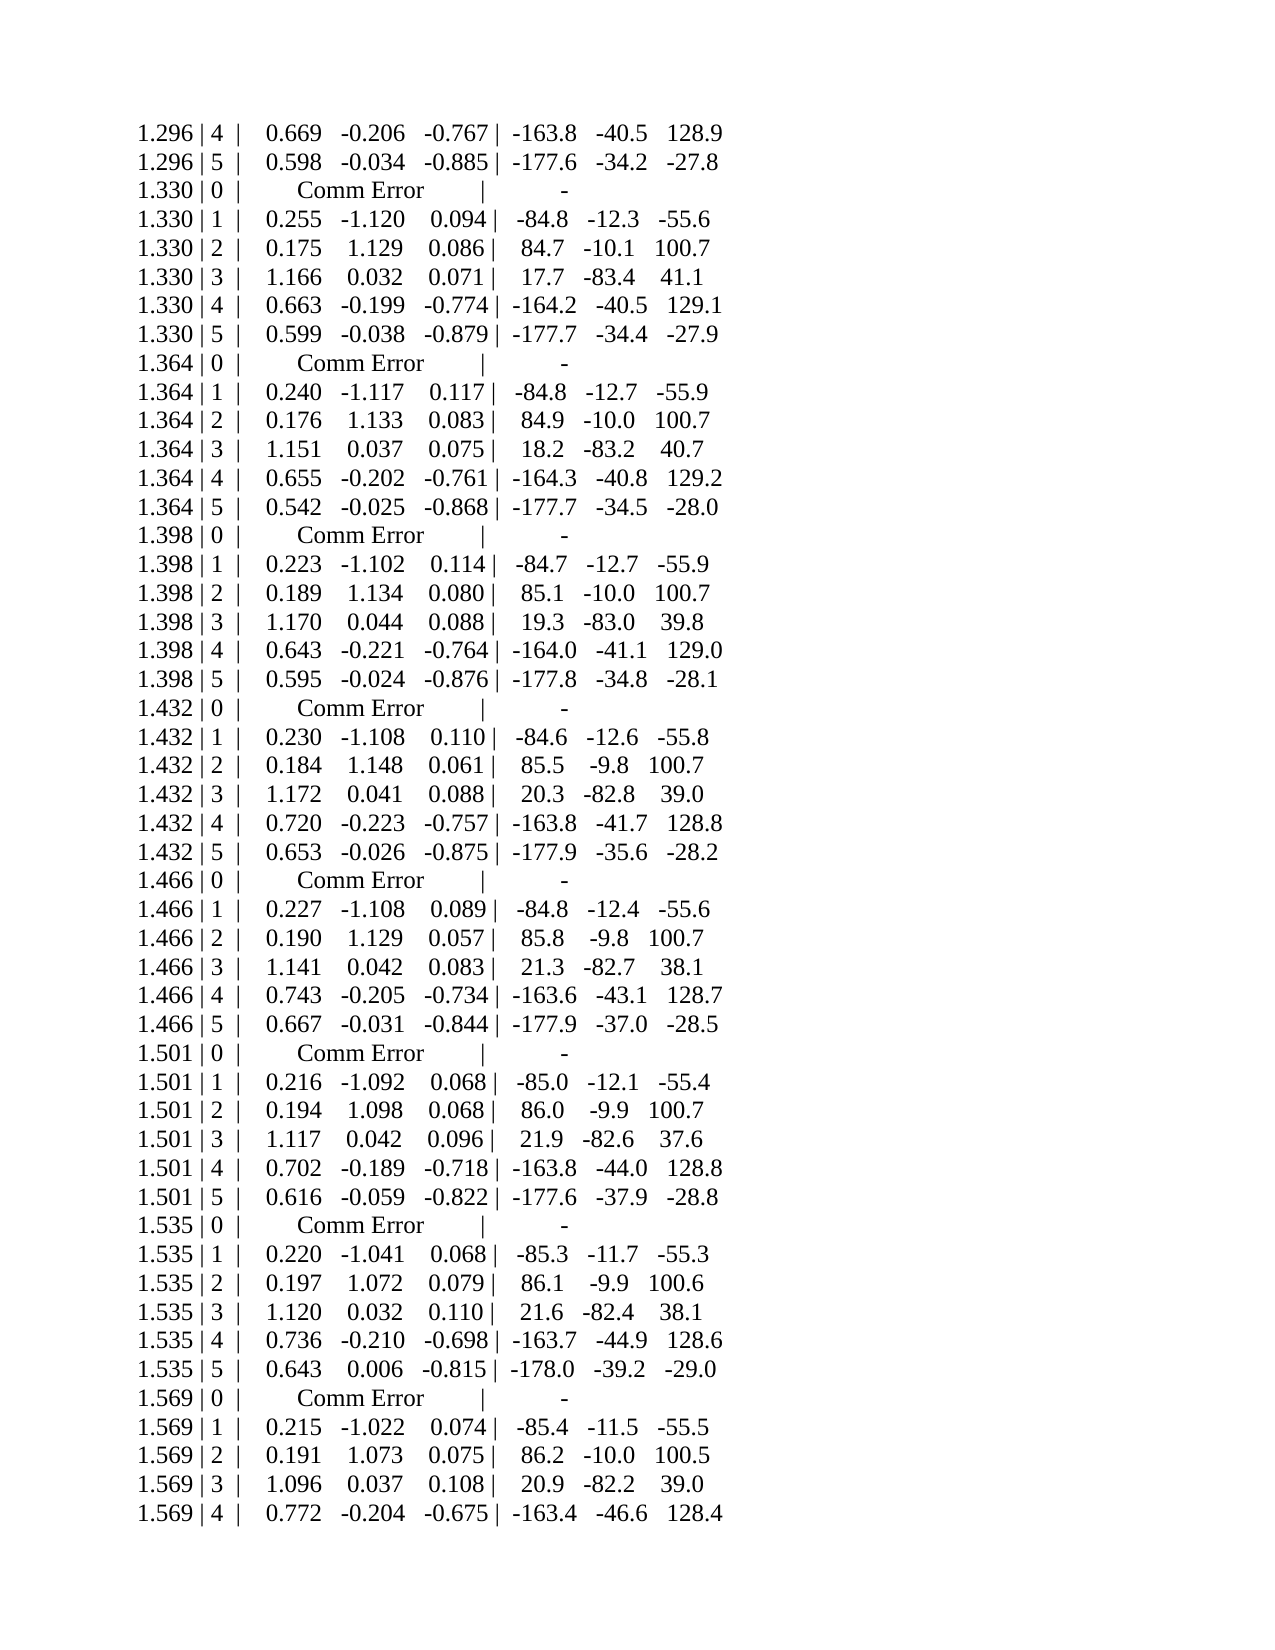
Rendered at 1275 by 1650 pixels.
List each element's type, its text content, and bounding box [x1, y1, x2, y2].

text 1.432 | 5 | 0.653 -0.026 -0.875 | -177.9 -35.6 -28.2 [118, 837, 1157, 866]
text 1.330 | 1 | 0.255 -1.120 0.094 | -84.8 -12.3 -55.6 [118, 204, 1157, 233]
text 1.398 | 2 | 0.189 1.134 0.080 | 85.1 -10.0 100.7 [118, 578, 1157, 607]
text 1.466 | 2 | 0.190 1.129 0.057 | 85.8 -9.8 100.7 [118, 923, 1157, 952]
text 1.569 | 3 | 1.096 0.037 0.108 | 20.9 -82.2 39.0 [118, 1469, 1157, 1498]
text 1.330 | 3 | 1.166 0.032 0.071 | 17.7 -83.4 41.1 [118, 262, 1157, 291]
text 1.364 | 2 | 0.176 1.133 0.083 | 84.9 -10.0 100.7 [118, 406, 1157, 434]
text 1.535 | 2 | 0.197 1.072 0.079 | 86.1 -9.9 100.6 [118, 1268, 1157, 1297]
text 1.535 | 4 | 0.736 -0.210 -0.698 | -163.7 -44.9 128.6 [118, 1326, 1157, 1354]
text 1.501 | 5 | 0.616 -0.059 -0.822 | -177.6 -37.9 -28.8 [118, 1182, 1157, 1211]
text 1.398 | 4 | 0.643 -0.221 -0.764 | -164.0 -41.1 129.0 [118, 636, 1157, 664]
text 1.501 | 1 | 0.216 -1.092 0.068 | -85.0 -12.1 -55.4 [118, 1067, 1157, 1096]
text 1.501 | 2 | 0.194 1.098 0.068 | 86.0 -9.9 100.7 [118, 1096, 1157, 1124]
text 1.432 | 3 | 1.172 0.041 0.088 | 20.3 -82.8 39.0 [118, 779, 1157, 808]
text 1.501 | 0 | Comm Error | - [118, 1038, 1157, 1067]
text 1.296 | 4 | 0.669 -0.206 -0.767 | -163.8 -40.5 128.9 [118, 118, 1157, 147]
text 1.296 | 5 | 0.598 -0.034 -0.885 | -177.6 -34.2 -27.8 [118, 147, 1157, 176]
text 1.569 | 2 | 0.191 1.073 0.075 | 86.2 -10.0 100.5 [118, 1441, 1157, 1469]
text 1.364 | 4 | 0.655 -0.202 -0.761 | -164.3 -40.8 129.2 [118, 463, 1157, 492]
text 1.569 | 4 | 0.772 -0.204 -0.675 | -163.4 -46.6 128.4 [118, 1498, 1157, 1527]
text 1.569 | 1 | 0.215 -1.022 0.074 | -85.4 -11.5 -55.5 [118, 1412, 1157, 1441]
text 1.330 | 2 | 0.175 1.129 0.086 | 84.7 -10.1 100.7 [118, 233, 1157, 262]
text 1.501 | 3 | 1.117 0.042 0.096 | 21.9 -82.6 37.6 [118, 1124, 1157, 1153]
text 1.466 | 0 | Comm Error | - [118, 866, 1157, 894]
text 1.364 | 0 | Comm Error | - [118, 348, 1157, 377]
text 1.501 | 4 | 0.702 -0.189 -0.718 | -163.8 -44.0 128.8 [118, 1153, 1157, 1182]
text 1.398 | 5 | 0.595 -0.024 -0.876 | -177.8 -34.8 -28.1 [118, 664, 1157, 693]
text 1.432 | 1 | 0.230 -1.108 0.110 | -84.6 -12.6 -55.8 [118, 722, 1157, 751]
text 1.432 | 2 | 0.184 1.148 0.061 | 85.5 -9.8 100.7 [118, 751, 1157, 779]
text 1.398 | 3 | 1.170 0.044 0.088 | 19.3 -83.0 39.8 [118, 607, 1157, 636]
text 1.466 | 3 | 1.141 0.042 0.083 | 21.3 -82.7 38.1 [118, 952, 1157, 981]
text 1.330 | 5 | 0.599 -0.038 -0.879 | -177.7 -34.4 -27.9 [118, 319, 1157, 348]
text 1.398 | 0 | Comm Error | - [118, 521, 1157, 549]
text 1.432 | 0 | Comm Error | - [118, 693, 1157, 722]
text 1.330 | 0 | Comm Error | - [118, 176, 1157, 204]
text 1.432 | 4 | 0.720 -0.223 -0.757 | -163.8 -41.7 128.8 [118, 808, 1157, 837]
text 1.330 | 4 | 0.663 -0.199 -0.774 | -164.2 -40.5 129.1 [118, 291, 1157, 319]
text 1.466 | 1 | 0.227 -1.108 0.089 | -84.8 -12.4 -55.6 [118, 894, 1157, 923]
text 1.535 | 1 | 0.220 -1.041 0.068 | -85.3 -11.7 -55.3 [118, 1239, 1157, 1268]
text 1.569 | 0 | Comm Error | - [118, 1383, 1157, 1412]
text 1.364 | 1 | 0.240 -1.117 0.117 | -84.8 -12.7 -55.9 [118, 377, 1157, 406]
text 1.535 | 0 | Comm Error | - [118, 1211, 1157, 1239]
text 1.535 | 3 | 1.120 0.032 0.110 | 21.6 -82.4 38.1 [118, 1297, 1157, 1326]
text 1.535 | 5 | 0.643 0.006 -0.815 | -178.0 -39.2 -29.0 [118, 1354, 1157, 1383]
text 1.466 | 4 | 0.743 -0.205 -0.734 | -163.6 -43.1 128.7 [118, 981, 1157, 1009]
text 1.398 | 1 | 0.223 -1.102 0.114 | -84.7 -12.7 -55.9 [118, 549, 1157, 578]
text 1.364 | 3 | 1.151 0.037 0.075 | 18.2 -83.2 40.7 [118, 434, 1157, 463]
text 1.364 | 5 | 0.542 -0.025 -0.868 | -177.7 -34.5 -28.0 [118, 492, 1157, 521]
text 1.466 | 5 | 0.667 -0.031 -0.844 | -177.9 -37.0 -28.5 [118, 1009, 1157, 1038]
